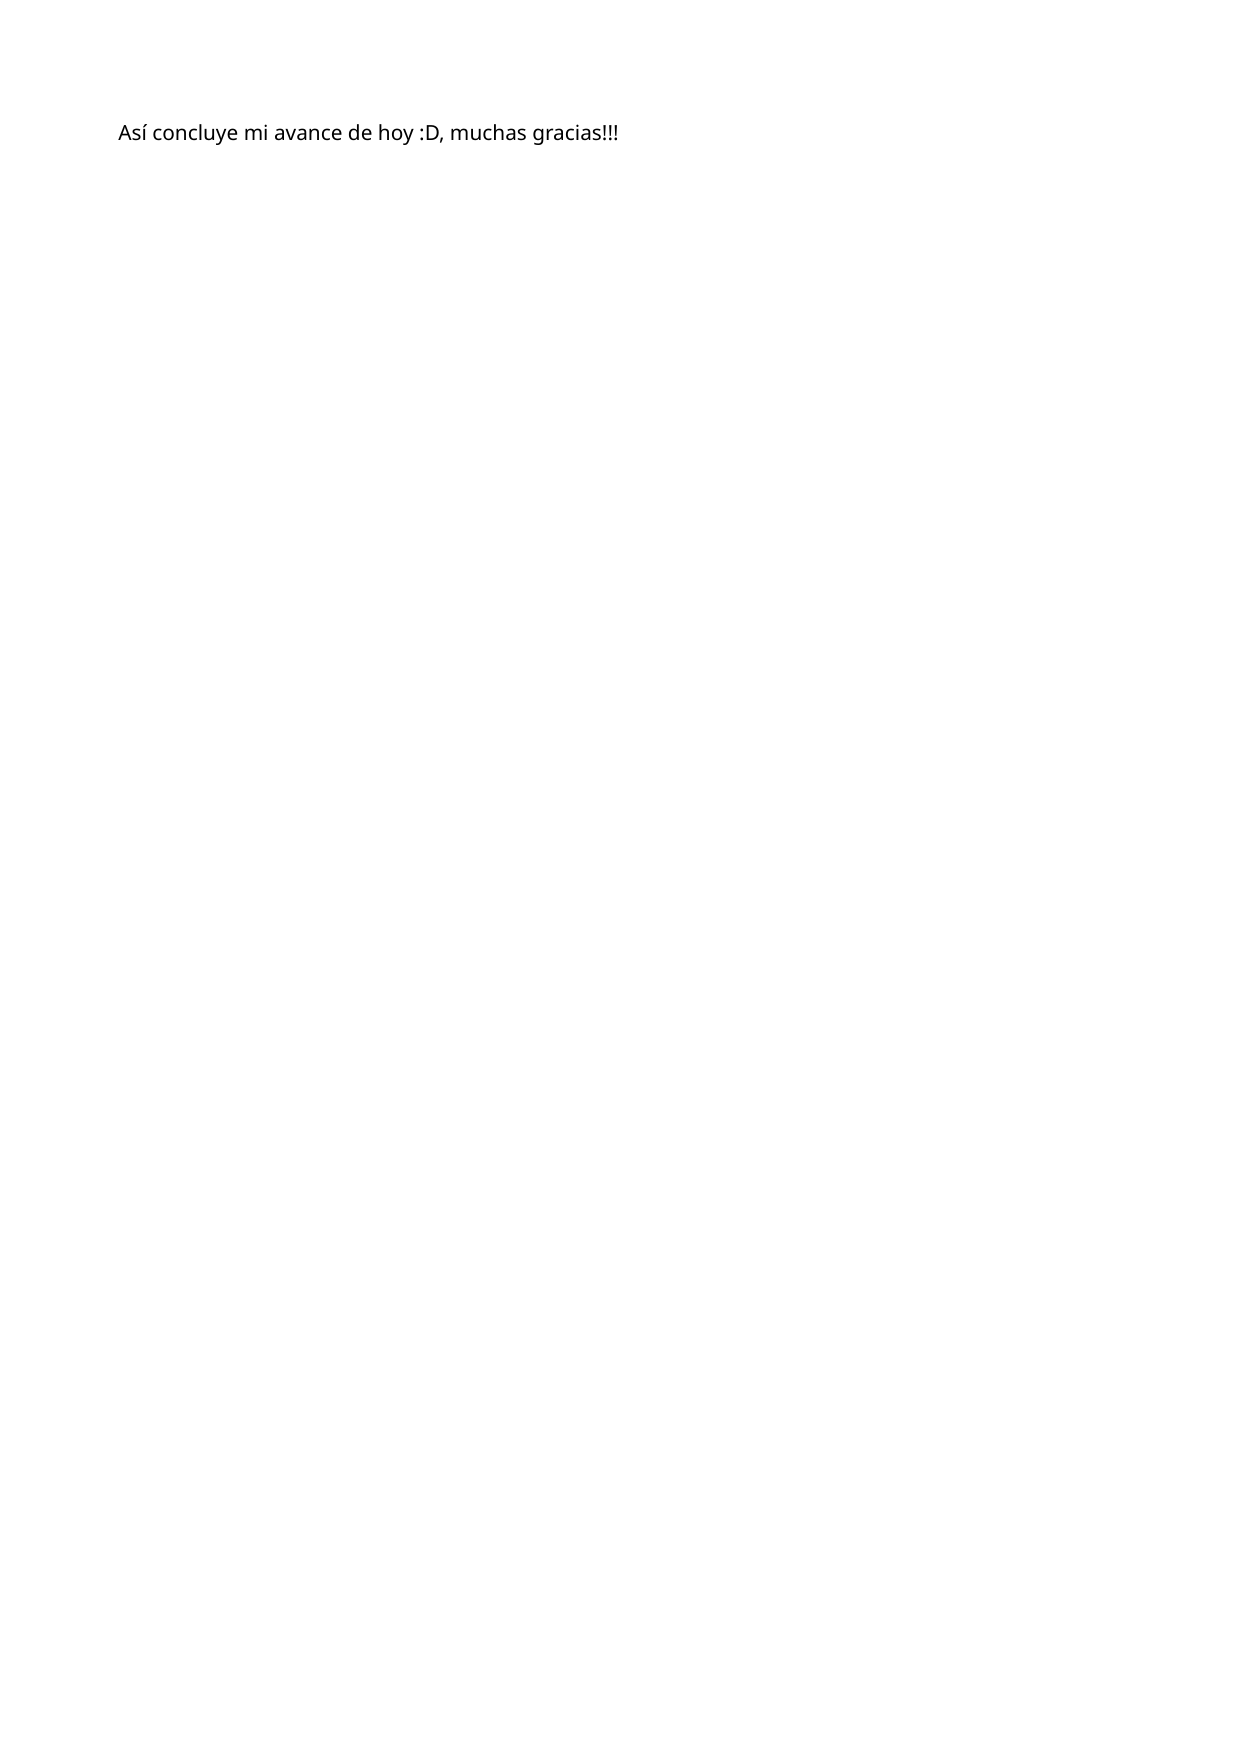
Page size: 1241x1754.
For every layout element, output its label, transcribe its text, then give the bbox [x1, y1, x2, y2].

text Así concluye mi avance de hoy :D, muchas gracias!!! [118, 118, 1122, 147]
